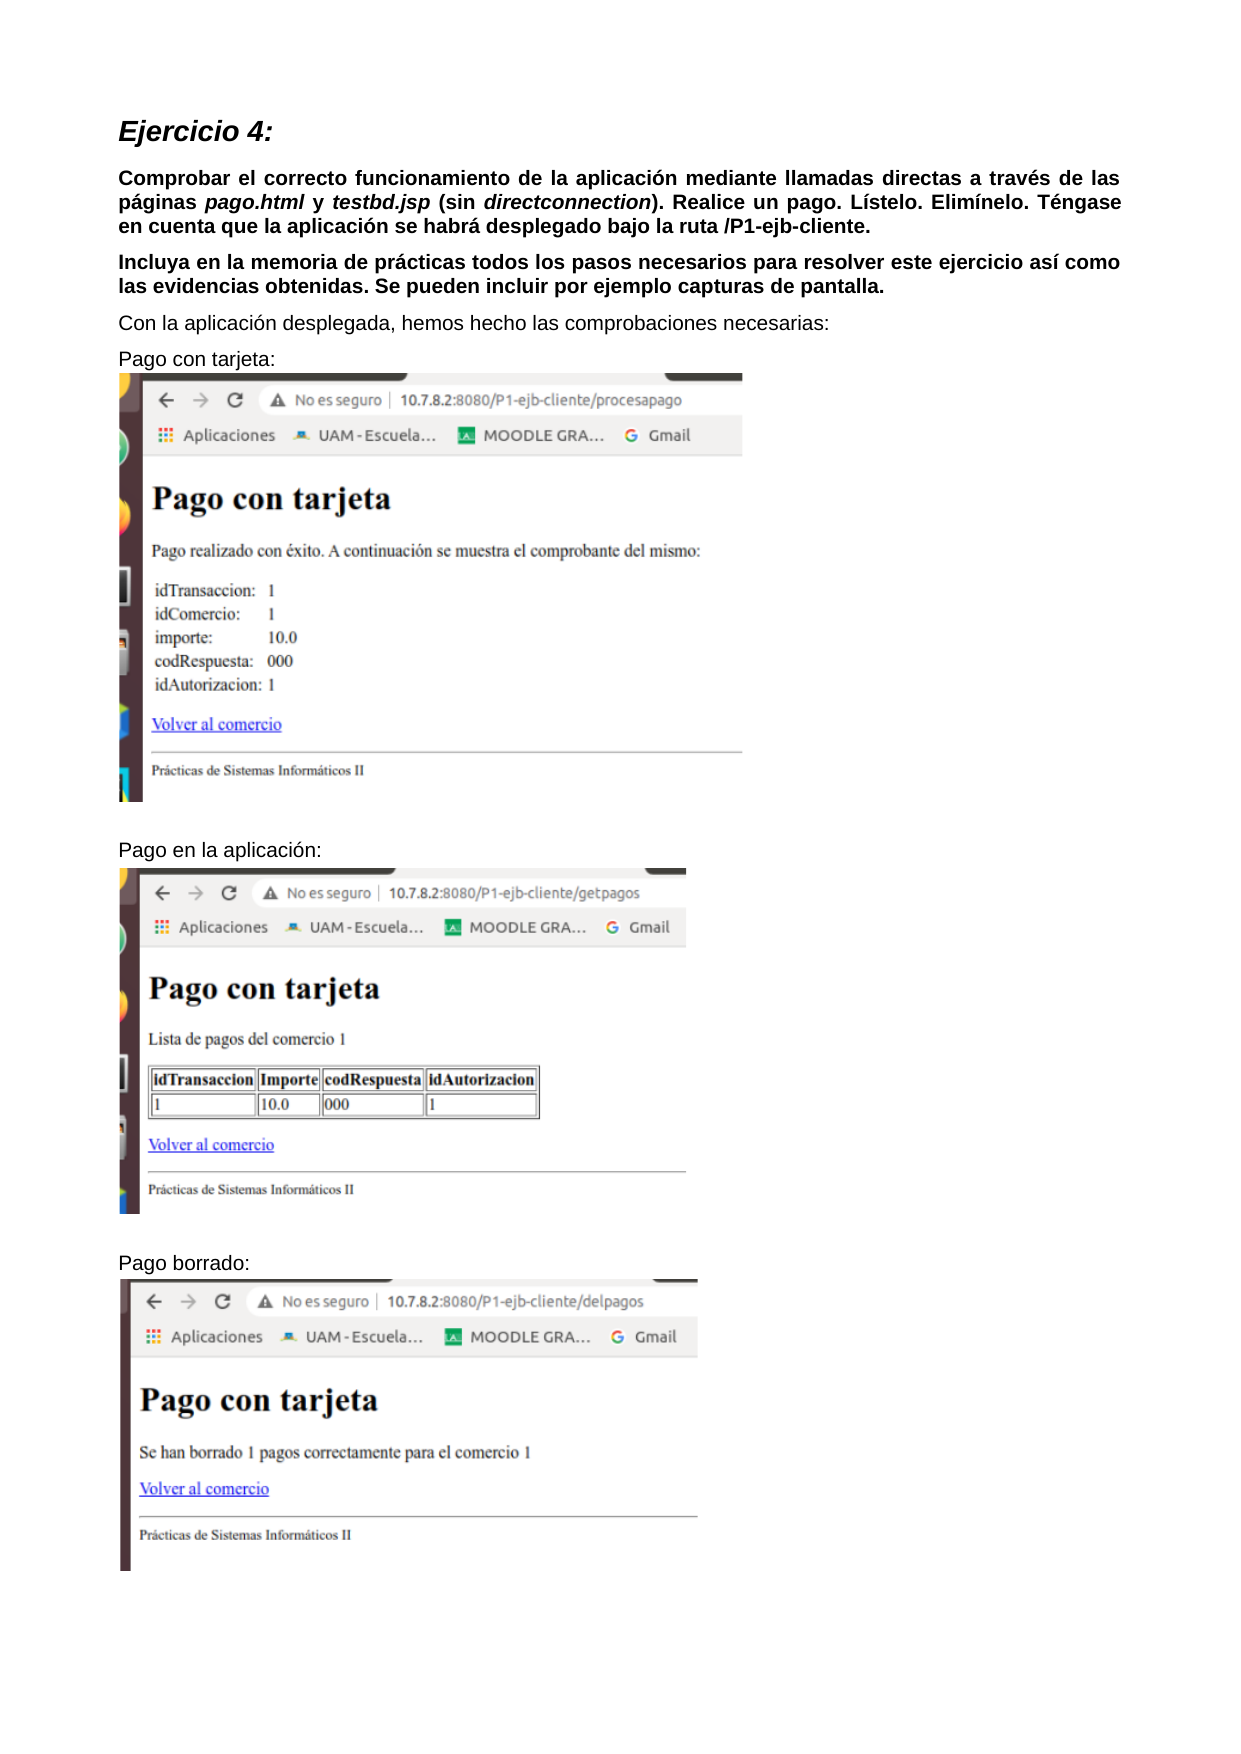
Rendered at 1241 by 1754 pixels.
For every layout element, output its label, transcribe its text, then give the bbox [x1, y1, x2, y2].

subtitle Comprobar el correcto funcionamiento de la aplicación mediante llamadas directas a través de las páginas pago.html y testbd.jsp (sin directconnection). Realice un pago. Lístelo. Elimínelo. Téngase en cuenta que la aplicación se habrá desplegado bajo la ruta /P1-ejb-cliente. [118, 166, 1122, 238]
subtitle Pago borrado: [118, 1250, 1122, 1274]
picture [119, 373, 743, 802]
subtitle Pago en la aplicación: [118, 838, 1122, 862]
picture [119, 868, 687, 1214]
subtitle Con la aplicación desplegada, hemos hecho las comprobaciones necesarias: [118, 311, 1122, 334]
picture [120, 1279, 698, 1571]
subtitle Incluya en la memoria de prácticas todos los pasos necesarios para resolver este ejercicio así como las evidencias obtenidas. Se pueden incluir por ejemplo capturas de pantalla. [118, 250, 1122, 298]
subtitle Pago con tarjeta: [118, 347, 1122, 371]
subtitle Ejercicio 4: [118, 113, 1122, 147]
